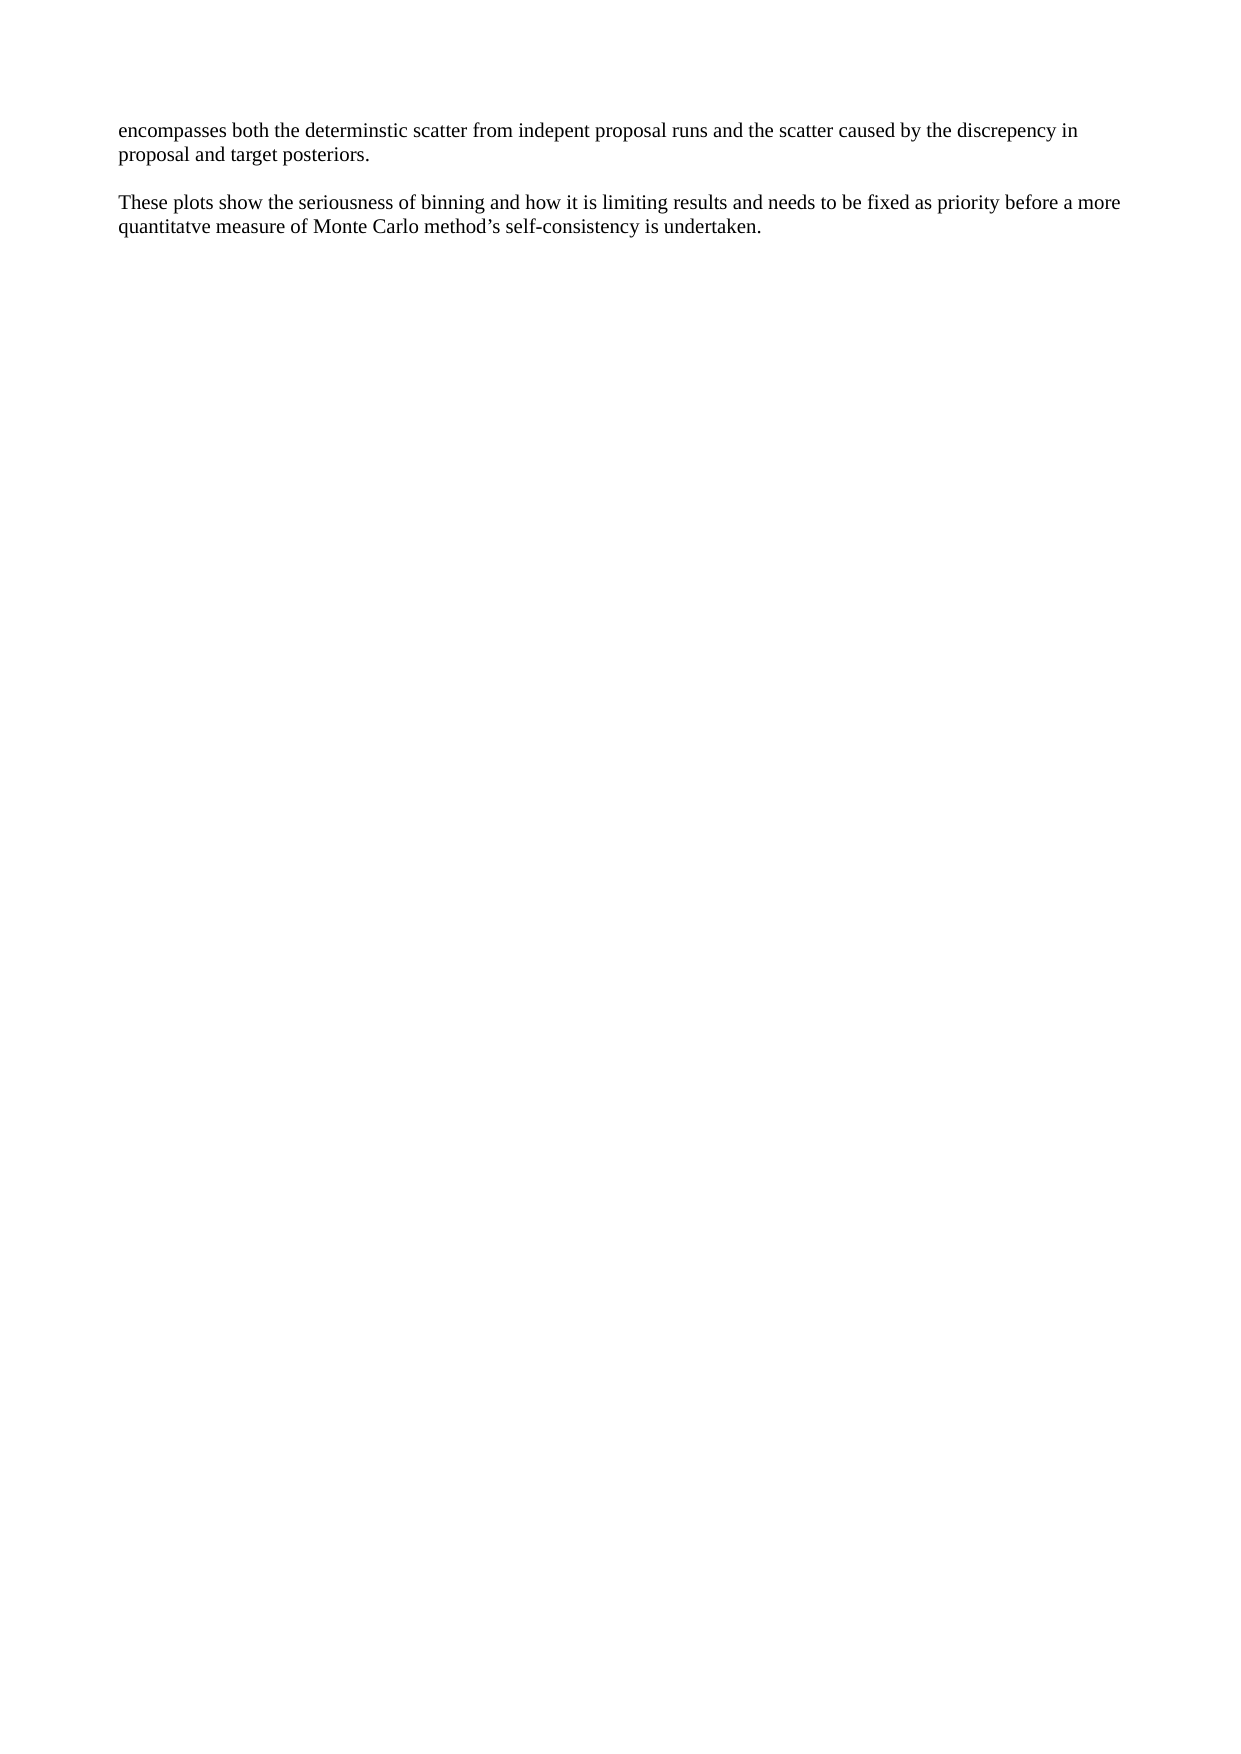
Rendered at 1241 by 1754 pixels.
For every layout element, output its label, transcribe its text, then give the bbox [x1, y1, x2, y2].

text encompasses both the determinstic scatter from indepent proposal runs and the scatter caused by the discrepency in proposal and target posteriors. [118, 118, 1122, 166]
text These plots show the seriousness of binning and how it is limiting results and needs to be fixed as priority before a more quantitatve measure of Monte Carlo method’s self-consistency is undertaken. [118, 190, 1122, 238]
